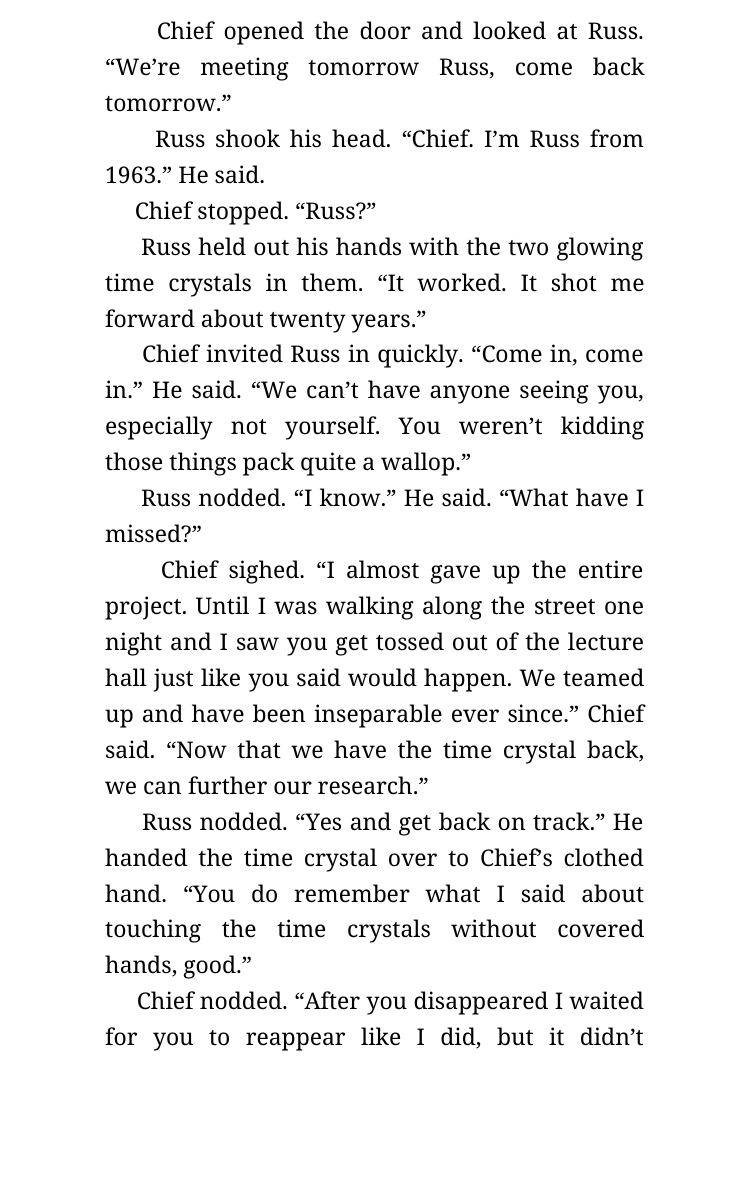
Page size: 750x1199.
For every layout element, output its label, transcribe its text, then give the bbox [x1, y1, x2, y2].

text Russ nodded. “Yes and get back on track.” He handed the time crystal over to Chief’s clothed hand. “You do remember what I said about touching the time crystals without covered hands, good.” [105, 806, 645, 981]
text Russ shook his head. “Chief. I’m Russ from 1963.” He said. [105, 123, 645, 190]
text Russ nodded. “I know.” He said. “What have I missed?” [105, 482, 645, 549]
text Russ held out his hands with the two glowing time crystals in them. “It worked. It shot me forward about twenty years.” [105, 231, 645, 334]
text Chief sighed. “I almost gave up the entire project. Until I was walking along the street one night and I saw you get tossed out of the lecture hall just like you said would happen. We teamed up and have been inseparable ever since.” Chief said. “Now that we have the time crystal back, we can further our research.” [105, 554, 645, 801]
text Chief nodded. “After you disappeared I waited for you to reappear like I did, but it didn’t [105, 985, 645, 1052]
text Chief stopped. “Russ?” [105, 195, 645, 226]
text Chief invited Russ in quickly. “Come in, come in.” He said. “We can’t have anyone seeing you, especially not yourself. You weren’t kidding those things pack quite a wallop.” [105, 338, 645, 477]
text Chief opened the door and looked at Russ. “We’re meeting tomorrow Russ, come back tomorrow.” [105, 15, 645, 118]
